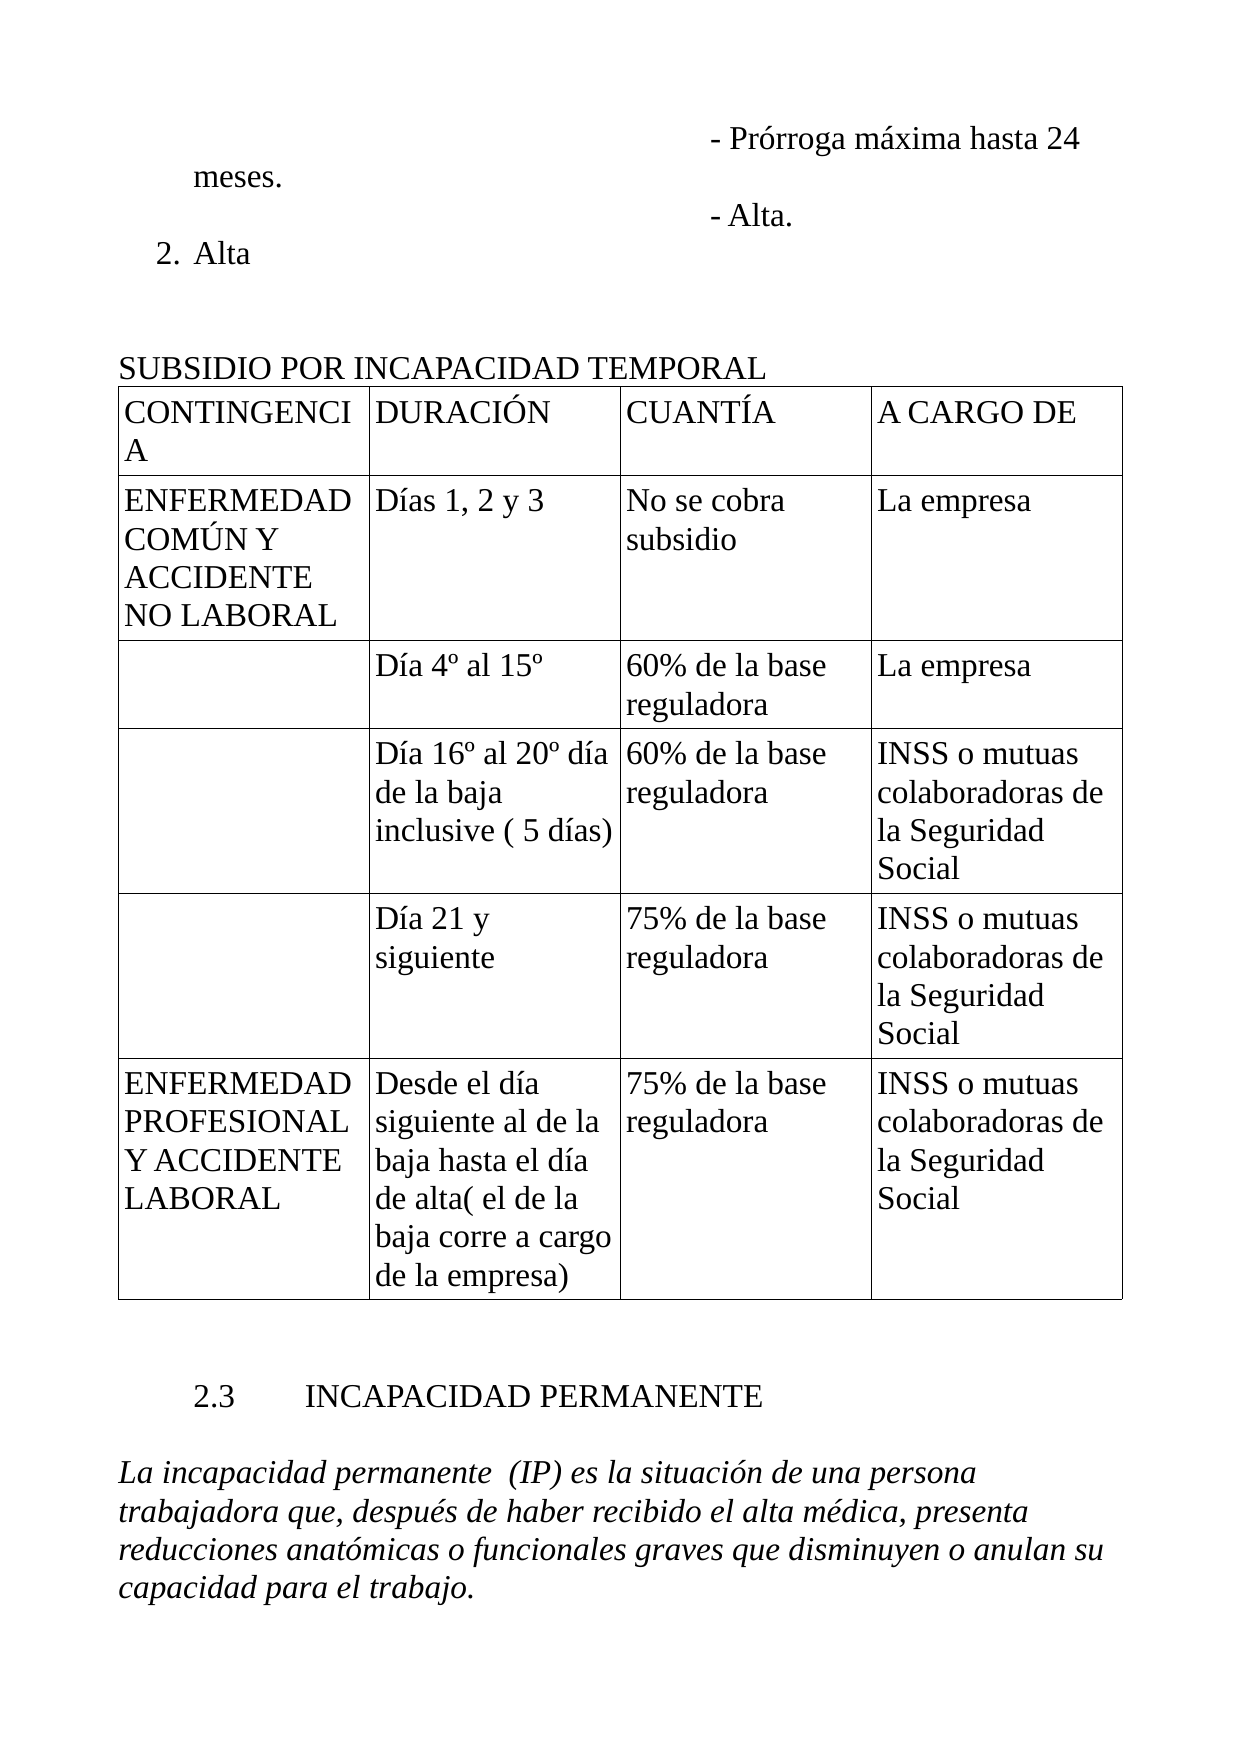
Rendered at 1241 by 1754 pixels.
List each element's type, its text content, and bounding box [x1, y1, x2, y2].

list - Alta. [156, 195, 1122, 233]
table_cell Día 21 y siguiente [370, 894, 620, 1058]
table_cell Días 1, 2 y 3 [370, 476, 620, 639]
table_cell INSS o mutuas colaboradoras de la Seguridad Social [872, 729, 1122, 893]
text SUBSIDIO POR INCAPACIDAD TEMPORAL [118, 348, 1122, 386]
table_cell 75% de la base reguladora [621, 894, 871, 1058]
table_cell Desde el día siguiente al de la baja hasta el día de alta( el de la baja corre a cargo de la empresa) [370, 1059, 620, 1299]
table_cell [119, 641, 369, 728]
table_header A CARGO DE [872, 387, 1122, 475]
table_cell No se cobra subsidio [621, 476, 871, 639]
table_cell 75% de la base reguladora [621, 1059, 871, 1299]
table_cell 60% de la base reguladora [621, 729, 871, 893]
table_cell La empresa [872, 641, 1122, 728]
table_cell [119, 894, 369, 1058]
text La incapacidad permanente (IP) es la situación de una persona trabajadora que, después de haber recibido el alta médica, presenta reducciones anatómicas o funcionales graves que disminuyen o anulan su capacidad para el trabajo. [118, 1453, 1122, 1606]
list INCAPACIDAD PERMANENTE [193, 1376, 1122, 1414]
table_cell INSS o mutuas colaboradoras de la Seguridad Social [872, 894, 1122, 1058]
table_cell Día 4º al 15º [370, 641, 620, 728]
table_header DURACIÓN [370, 387, 620, 475]
table_header CUANTÍA [621, 387, 871, 475]
table_cell [119, 729, 369, 893]
list - Prórroga máxima hasta 24 meses. [156, 118, 1122, 195]
table_cell ENFERMEDAD PROFESIONAL Y ACCIDENTE LABORAL [119, 1059, 369, 1299]
table_cell La empresa [872, 476, 1122, 639]
table_cell 60% de la base reguladora [621, 641, 871, 728]
table_header CONTINGENCIA [119, 387, 369, 475]
table_cell Día 16º al 20º día de la baja inclusive ( 5 días) [370, 729, 620, 893]
table_cell ENFERMEDAD COMÚN Y ACCIDENTE NO LABORAL [119, 476, 369, 639]
table_cell INSS o mutuas colaboradoras de la Seguridad Social [872, 1059, 1122, 1299]
list Alta [156, 233, 1122, 271]
